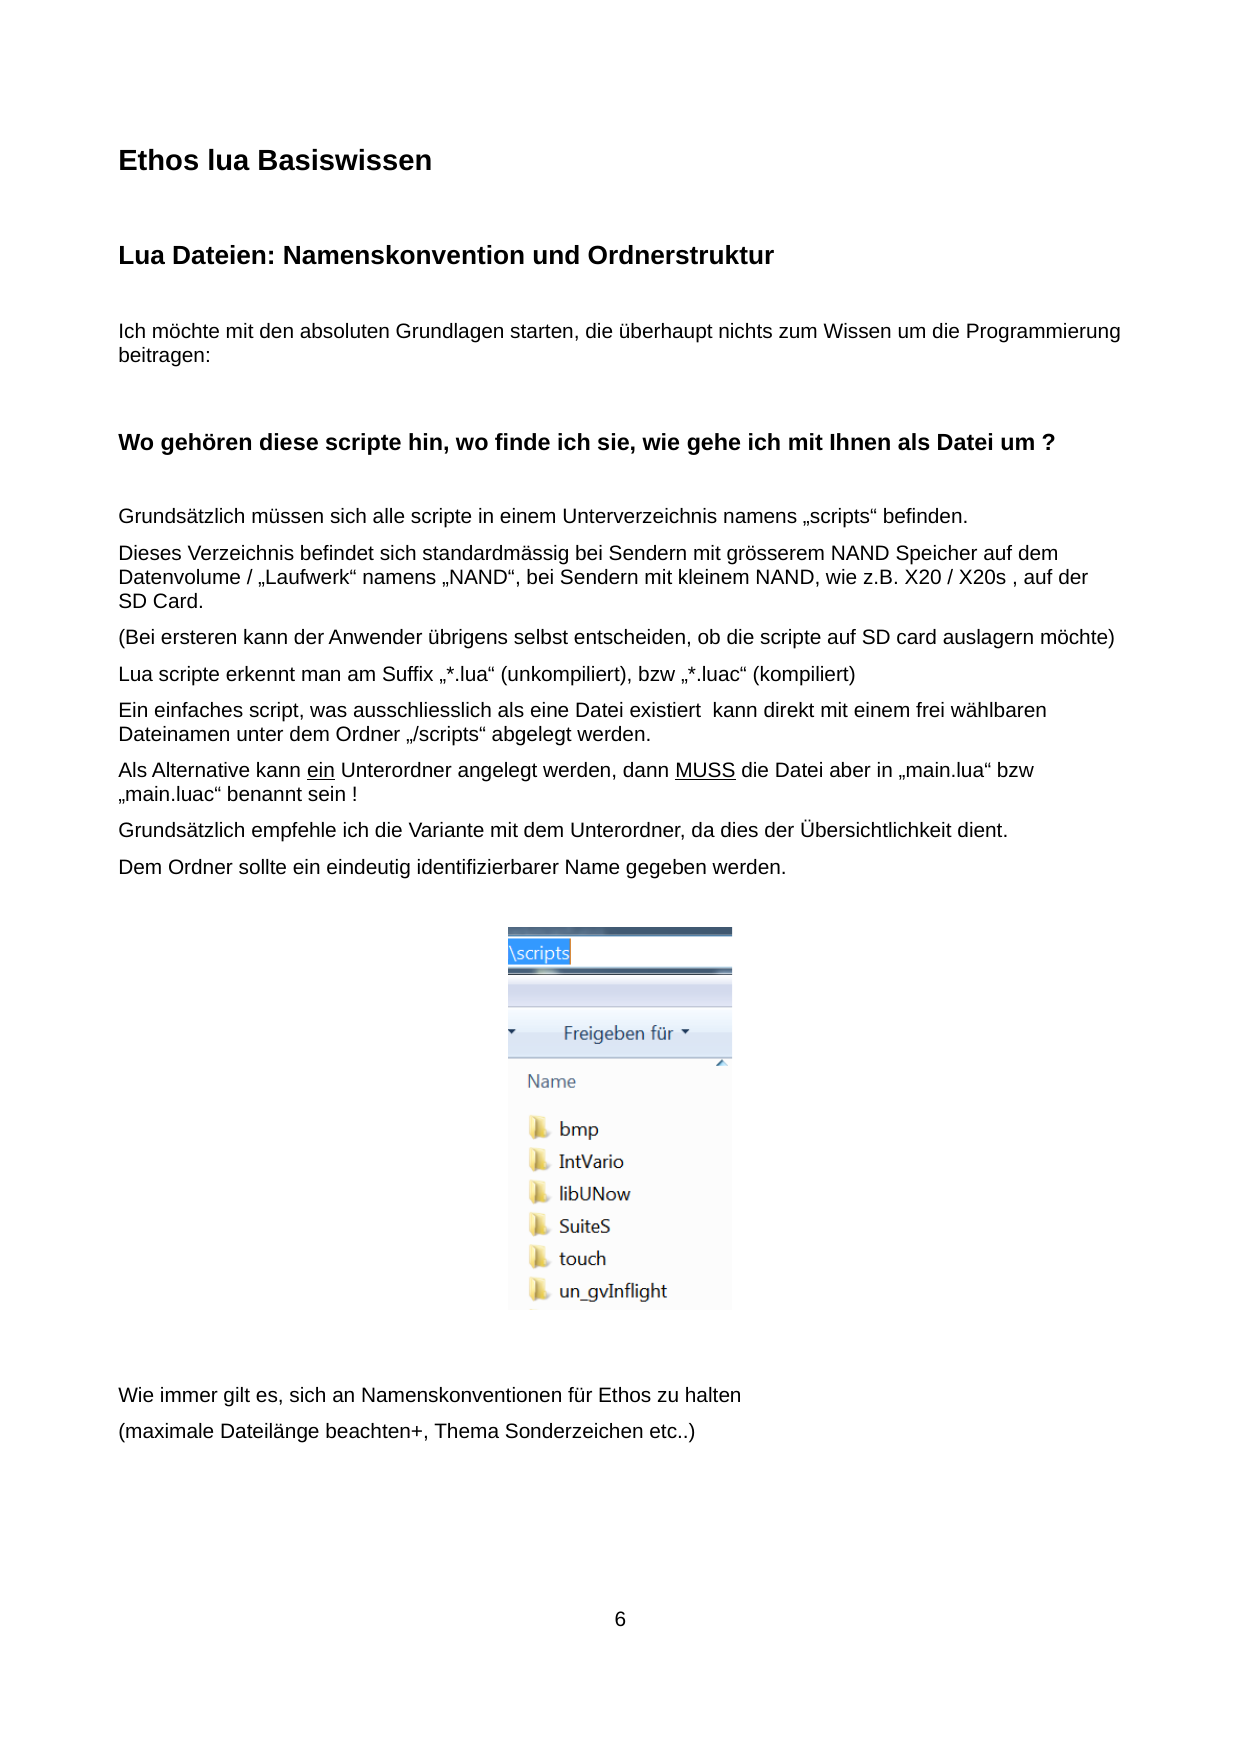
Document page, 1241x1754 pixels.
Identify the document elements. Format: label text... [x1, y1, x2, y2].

text Wie immer gilt es, sich an Namenskonventionen für Ethos zu halten [118, 1382, 1122, 1406]
text Dieses Verzeichnis befindet sich standardmässig bei Sendern mit grösserem NAND Speicher auf dem Datenvolume / „Laufwerk“ namens „NAND“, bei Sendern mit kleinem NAND, wie z.B. X20 / X20s , auf der SD Card. [118, 541, 1122, 613]
text Grundsätzlich empfehle ich die Variante mit dem Unterordner, da dies der Übersichtlichkeit dient. [118, 818, 1122, 842]
subtitle Wo gehören diese scripte hin, wo finde ich sie, wie gehe ich mit Ihnen als Datei um ? [118, 429, 1122, 455]
text Grundsätzlich müssen sich alle scripte in einem Unterverzeichnis namens „scripts“ befinden. [118, 504, 1122, 528]
text Lua scripte erkennt man am Suffix „*.lua“ (unkompiliert), bzw „*.luac“ (kompiliert) [118, 661, 1122, 685]
text Ich möchte mit den absoluten Grundlagen starten, die überhaupt nichts zum Wissen um die Programmierung beitragen: [118, 319, 1122, 367]
text Ein einfaches script, was ausschliesslich als eine Datei existiert kann direkt mit einem frei wählbaren Dateinamen unter dem Ordner „/scripts“ abgelegt werden. [118, 698, 1122, 746]
subtitle Lua Dateien: Namenskonvention und Ordnerstruktur [118, 240, 1122, 270]
subtitle Ethos lua Basiswissen [118, 143, 1122, 177]
text (maximale Dateilänge beachten+, Thema Sonderzeichen etc..) [118, 1419, 1122, 1443]
picture [508, 927, 733, 1310]
text Als Alternative kann ein Unterordner angelegt werden, dann MUSS die Datei aber in „main.lua“ bzw „main.luac“ benannt sein ! [118, 758, 1122, 806]
text Dem Ordner sollte ein eindeutig identifizierbarer Name gegeben werden. [118, 855, 1122, 879]
text (Bei ersteren kann der Anwender übrigens selbst entscheiden, ob die scripte auf SD card auslagern möchte) [118, 625, 1122, 649]
